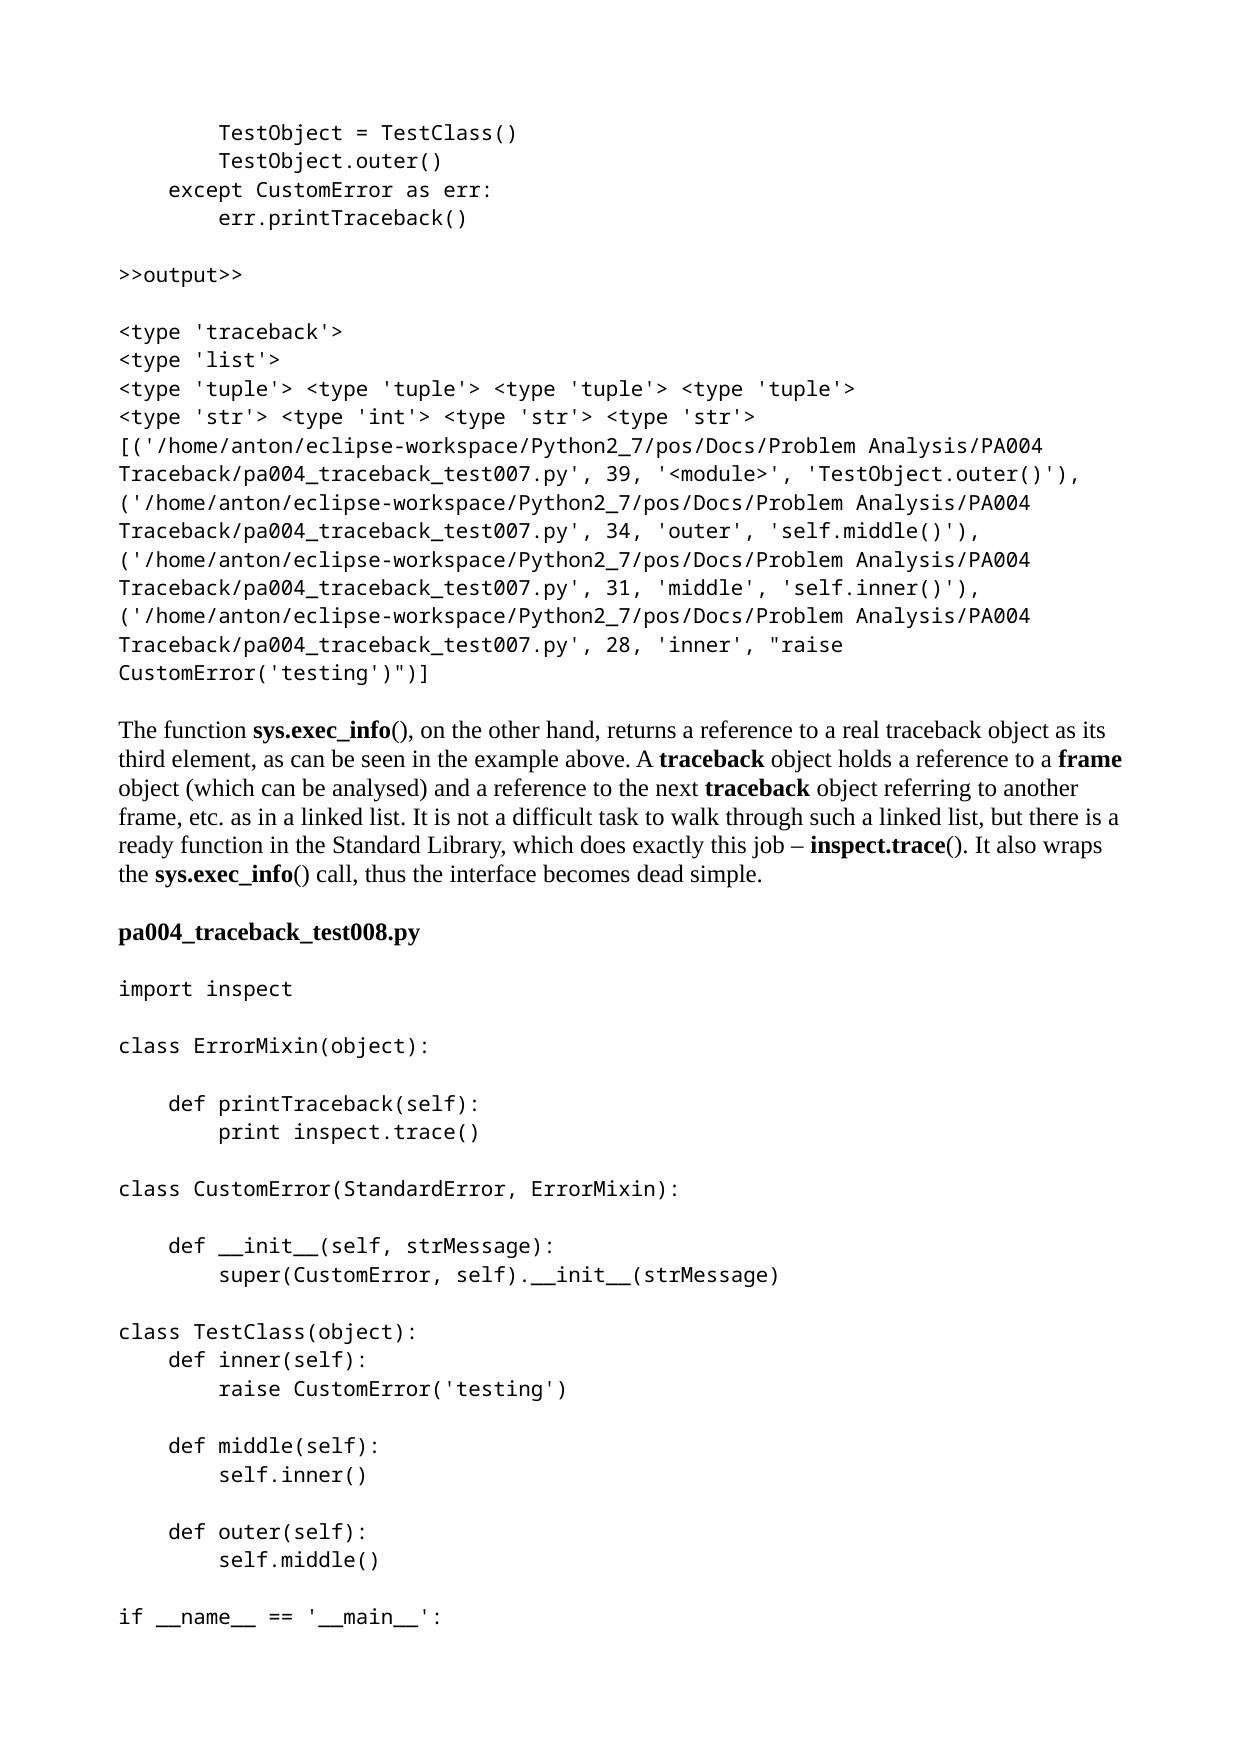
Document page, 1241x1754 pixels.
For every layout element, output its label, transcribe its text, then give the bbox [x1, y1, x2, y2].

text TestObject = TestClass() [118, 118, 1122, 147]
text >>output>> [118, 260, 1122, 289]
text def middle(self): [118, 1431, 1122, 1460]
text <type 'list'> [118, 346, 1122, 374]
text pa004_traceback_test008.py [118, 917, 1122, 946]
text raise CustomError('testing') [118, 1374, 1122, 1402]
text err.printTraceback() [118, 203, 1122, 232]
text <type 'tuple'> <type 'tuple'> <type 'tuple'> <type 'tuple'> [118, 374, 1122, 402]
text <type 'str'> <type 'int'> <type 'str'> <type 'str'> [118, 402, 1122, 431]
text def __init__(self, strMessage): [118, 1232, 1122, 1260]
text class ErrorMixin(object): [118, 1032, 1122, 1060]
text def printTraceback(self): [118, 1089, 1122, 1117]
text <type 'traceback'> [118, 317, 1122, 346]
text def outer(self): [118, 1517, 1122, 1545]
text self.middle() [118, 1545, 1122, 1574]
text import inspect [118, 974, 1122, 1003]
text super(CustomError, self).__init__(strMessage) [118, 1260, 1122, 1288]
text self.inner() [118, 1460, 1122, 1488]
text except CustomError as err: [118, 175, 1122, 203]
text class CustomError(StandardError, ErrorMixin): [118, 1174, 1122, 1203]
text print inspect.trace() [118, 1117, 1122, 1146]
text TestObject.outer() [118, 147, 1122, 175]
text def inner(self): [118, 1346, 1122, 1374]
text class TestClass(object): [118, 1317, 1122, 1346]
text [('/home/anton/eclipse-workspace/Python2_7/pos/Docs/Problem Analysis/PA004 Traceback/pa004_traceback_test007.py', 39, '<module>', 'TestObject.outer()'), ('/home/anton/eclipse-workspace/Python2_7/pos/Docs/Problem Analysis/PA004 Traceback/pa004_traceback_test007.py', 34, 'outer', 'self.middle()'), ('/home/anton/eclipse-workspace/Python2_7/pos/Docs/Problem Analysis/PA004 Traceback/pa004_traceback_test007.py', 31, 'middle', 'self.inner()'), ('/home/anton/eclipse-workspace/Python2_7/pos/Docs/Problem Analysis/PA004 Traceback/pa004_traceback_test007.py', 28, 'inner', "raise CustomError('testing')")] [118, 431, 1122, 687]
text if __name__ == '__main__': [118, 1602, 1122, 1631]
text The function sys.exec_info(), on the other hand, returns a reference to a real traceback object as its third element, as can be seen in the example above. A traceback object holds a reference to a frame object (which can be analysed) and a reference to the next traceback object referring to another frame, etc. as in a linked list. It is not a difficult task to walk through such a linked list, but there is a ready function in the Standard Library, which does exactly this job – inspect.trace(). It also wraps the sys.exec_info() call, thus the interface becomes dead simple. [118, 716, 1122, 888]
